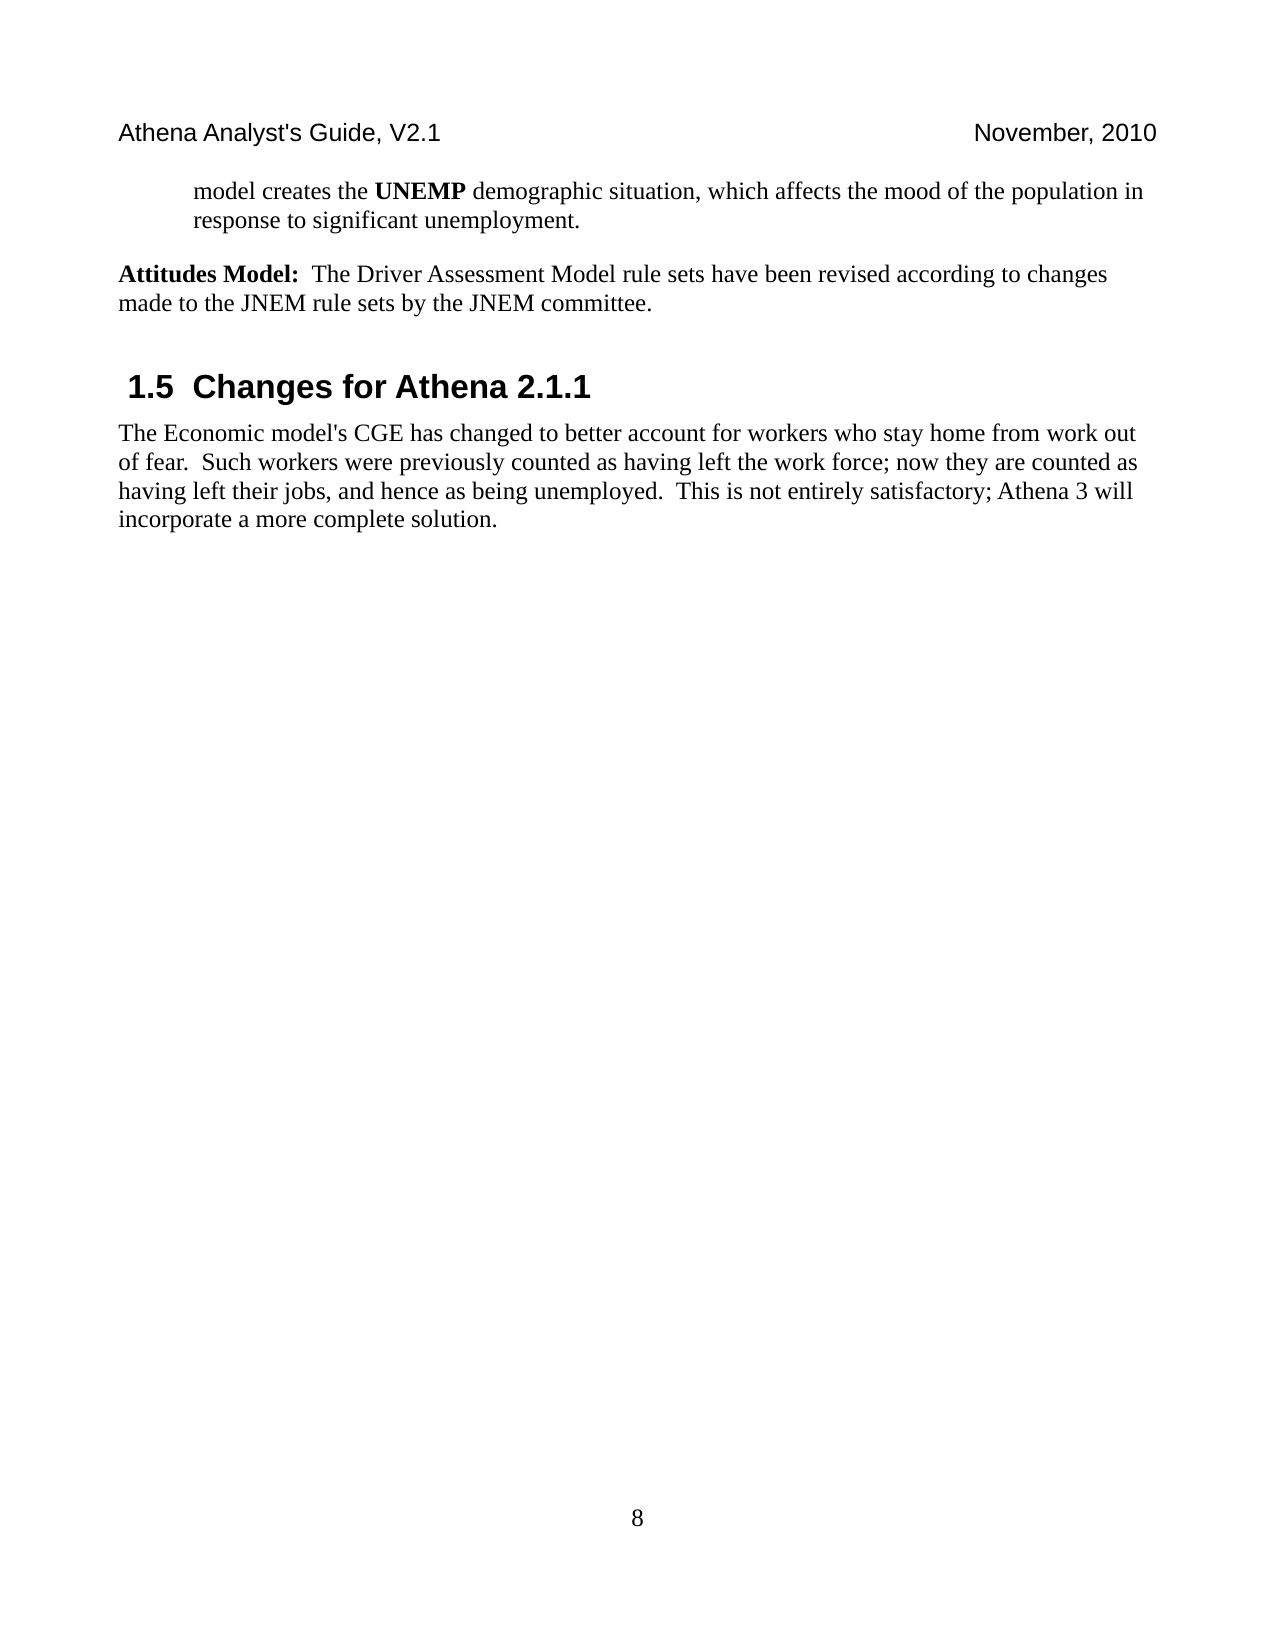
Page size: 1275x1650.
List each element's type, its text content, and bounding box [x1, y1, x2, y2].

text The Economic model's CGE has changed to better account for workers who stay home from work out of fear. Such workers were previously counted as having left the work force; now they are counted as having left their jobs, and hence as being unemployed. This is not entirely satisfactory; Athena 3 will incorporate a more complete solution. [118, 418, 1157, 533]
list model creates the UNEMP demographic situation, which affects the mood of the population in response to significant unemployment. [156, 176, 1157, 234]
subtitle Changes for Athena 2.1.1 [118, 367, 1157, 406]
text Attitudes Model: The Driver Assessment Model rule sets have been revised according to changes made to the JNEM rule sets by the JNEM committee. [118, 259, 1157, 317]
